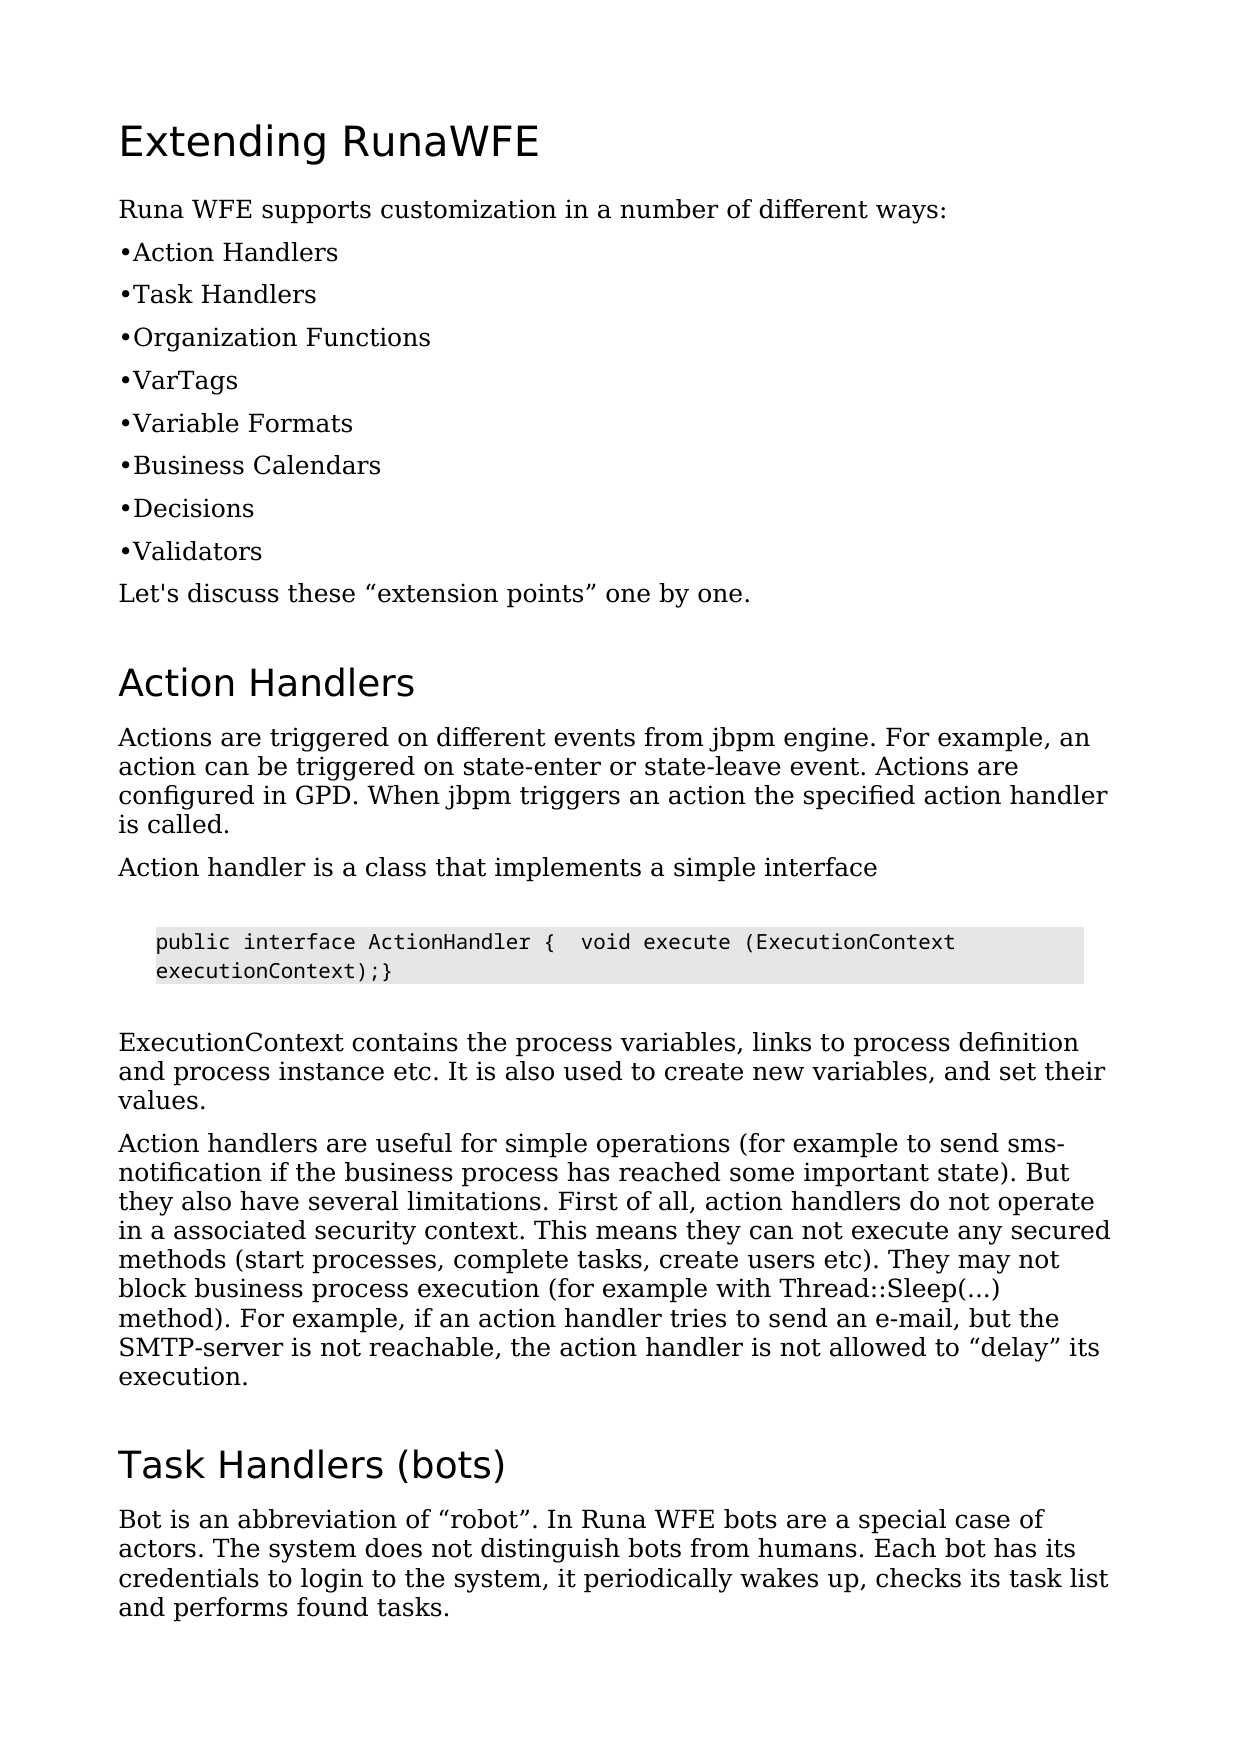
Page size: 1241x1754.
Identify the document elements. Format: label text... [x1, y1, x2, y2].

text ExecutionContext contains the process variables, links to process definition and process instance etc. It is also used to create new variables, and set their values. [118, 1028, 1122, 1115]
text public interface ActionHandler { void execute (ExecutionContext executionContext);} [156, 927, 1084, 984]
text Action handlers are useful for simple operations (for example to send sms-notification if the business process has reached some important state). But they also have several limitations. First of all, action handlers do not operate in a associated security context. This means they can not execute any secured methods (start processes, complete tasks, create users etc). They may not block business process execution (for example with Thread::Sleep(...) method). For example, if an action handler tries to send an e-mail, but the SMTP-server is not reachable, the action handler is not allowed to “delay” its execution. [118, 1129, 1122, 1391]
list Organization Functions [118, 323, 1122, 352]
list Task Handlers [118, 281, 1122, 310]
list Business Calendars [118, 451, 1122, 481]
list VarTags [118, 366, 1122, 395]
text Actions are triggered on different events from jbpm engine. For example, an action can be triggered on state-enter or state-leave event. Actions are configured in GPD. When jbpm triggers an action the specified action handler is called. [118, 723, 1122, 839]
subtitle Task Handlers (bots) [118, 1444, 1122, 1487]
subtitle Action Handlers [118, 661, 1122, 705]
list Decisions [118, 494, 1122, 523]
text Let's discuss these “extension points” one by one. [118, 579, 1122, 609]
list Action Handlers [118, 238, 1122, 267]
text Runa WFE supports customization in a number of different ways: [118, 195, 1122, 224]
list Variable Formats [118, 409, 1122, 438]
text Action handler is a class that implements a simple interface [118, 853, 1122, 882]
subtitle Extending RunaWFE [118, 118, 1122, 167]
list Validators [118, 537, 1122, 566]
text Bot is an abbreviation of “robot”. In Runa WFE bots are a special case of actors. The system does not distinguish bots from humans. Each bot has its credentials to login to the system, it periodically wakes up, checks its task list and performs found tasks. [118, 1505, 1122, 1622]
